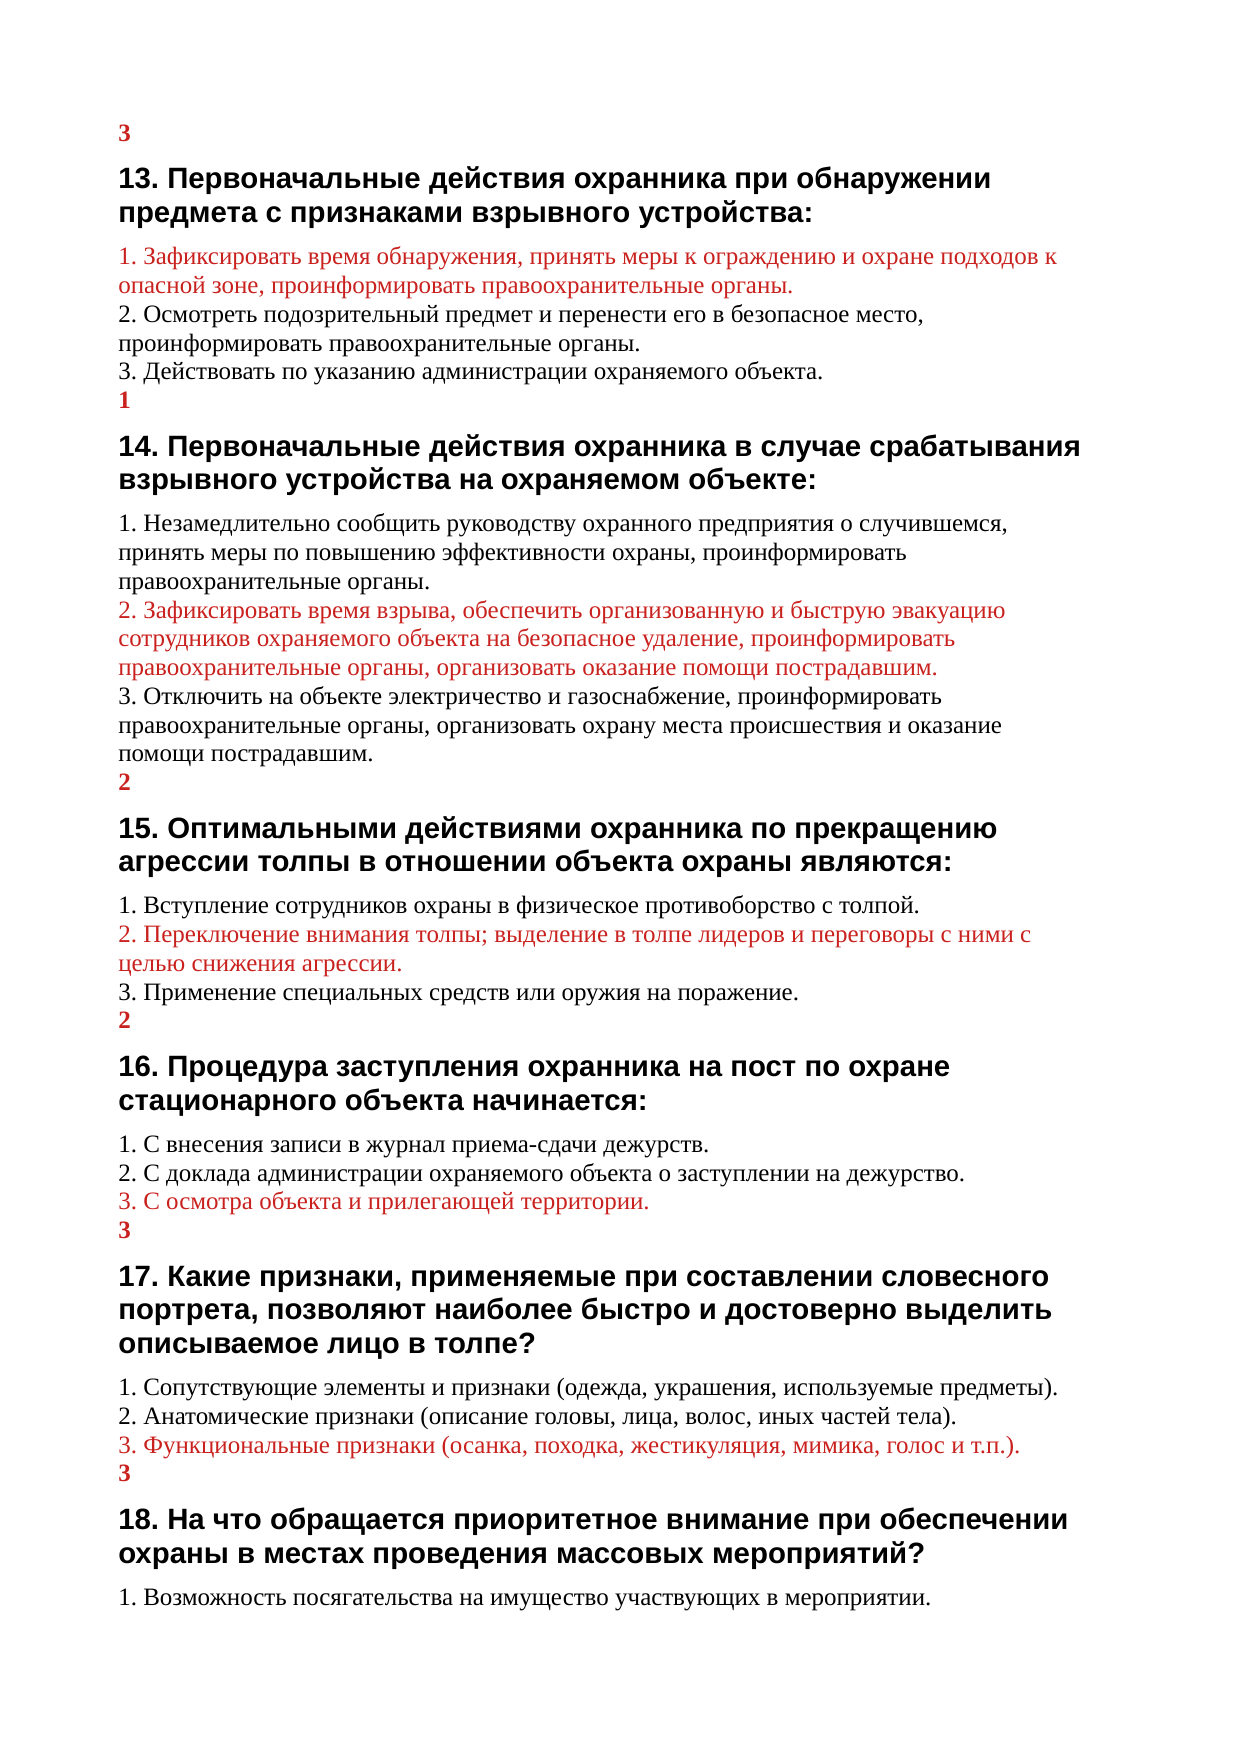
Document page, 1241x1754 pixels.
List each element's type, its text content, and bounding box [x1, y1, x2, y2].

text 3 [118, 1458, 1122, 1487]
text 1. Зафиксировать время обнаружения, принять меры к ограждению и охране подходов к [118, 241, 1122, 270]
text 2 [118, 1006, 1122, 1034]
text 2. С доклада администрации охраняемого объекта о заступлении на дежурство. [118, 1158, 1122, 1186]
text 3. Отключить на объекте электричество и газоснабжение, проинформировать [118, 681, 1122, 710]
text 2 [118, 767, 1122, 796]
text правоохранительные органы, организовать охрану места происшествия и оказание [118, 710, 1122, 738]
text 3. Применение специальных средств или оружия на поражение. [118, 977, 1122, 1006]
text 1. Незамедлительно сообщить руководству охранного предприятия о случившемся, [118, 508, 1122, 537]
subtitle 18. На что обращается приоритетное внимание при обеспечении охраны в местах проведения массовых мероприятий? [118, 1502, 1122, 1569]
text 1. С внесения записи в журнал приема-сдачи дежурств. [118, 1129, 1122, 1158]
text проинформировать правоохранительные органы. [118, 328, 1122, 356]
text целью снижения агрессии. [118, 948, 1122, 977]
text правоохранительные органы, организовать оказание помощи пострадавшим. [118, 652, 1122, 681]
text 1 [118, 385, 1122, 414]
subtitle 13. Первоначальные действия охранника при обнаружении предмета с признаками взрывного устройства: [118, 161, 1122, 229]
text 2. Осмотреть подозрительный предмет и перенести его в безопасное место, [118, 299, 1122, 328]
text 2. Анатомические признаки (описание головы, лица, волос, иных частей тела). [118, 1401, 1122, 1430]
text 3 [118, 118, 1122, 147]
text сотрудников охраняемого объекта на безопасное удаление, проинформировать [118, 623, 1122, 652]
text 3 [118, 1215, 1122, 1244]
text помощи пострадавшим. [118, 738, 1122, 767]
text правоохранительные органы. [118, 566, 1122, 595]
text 1. Вступление сотрудников охраны в физическое противоборство с толпой. [118, 891, 1122, 919]
text 1. Возможность посягательства на имущество участвующих в мероприятии. [118, 1582, 1122, 1611]
text принять меры по повышению эффективности охраны, проинформировать [118, 537, 1122, 566]
text 3. Функциональные признаки (осанка, походка, жестикуляция, мимика, голос и т.п.). [118, 1430, 1122, 1458]
subtitle 17. Какие признаки, применяемые при составлении словесного портрета, позволяют наиболее быстро и достоверно выделить описываемое лицо в толпе? [118, 1258, 1122, 1360]
text 2. Переключение внимания толпы; выделение в толпе лидеров и переговоры с ними с [118, 919, 1122, 948]
text 3. Действовать по указанию администрации охраняемого объекта. [118, 356, 1122, 385]
subtitle 16. Процедура заступления охранника на пост по охране стационарного объекта начинается: [118, 1049, 1122, 1116]
text 2. Зафиксировать время взрыва, обеспечить организованную и быструю эвакуацию [118, 595, 1122, 623]
subtitle 14. Первоначальные действия охранника в случае срабатывания взрывного устройства на охраняемом объекте: [118, 428, 1122, 496]
text 3. С осмотра объекта и прилегающей территории. [118, 1186, 1122, 1215]
text опасной зоне, проинформировать правоохранительные органы. [118, 270, 1122, 299]
text 1. Сопутствующие элементы и признаки (одежда, украшения, используемые предметы). [118, 1372, 1122, 1401]
subtitle 15. Оптимальными действиями охранника по прекращению агрессии толпы в отношении объекта охраны являются: [118, 811, 1122, 878]
